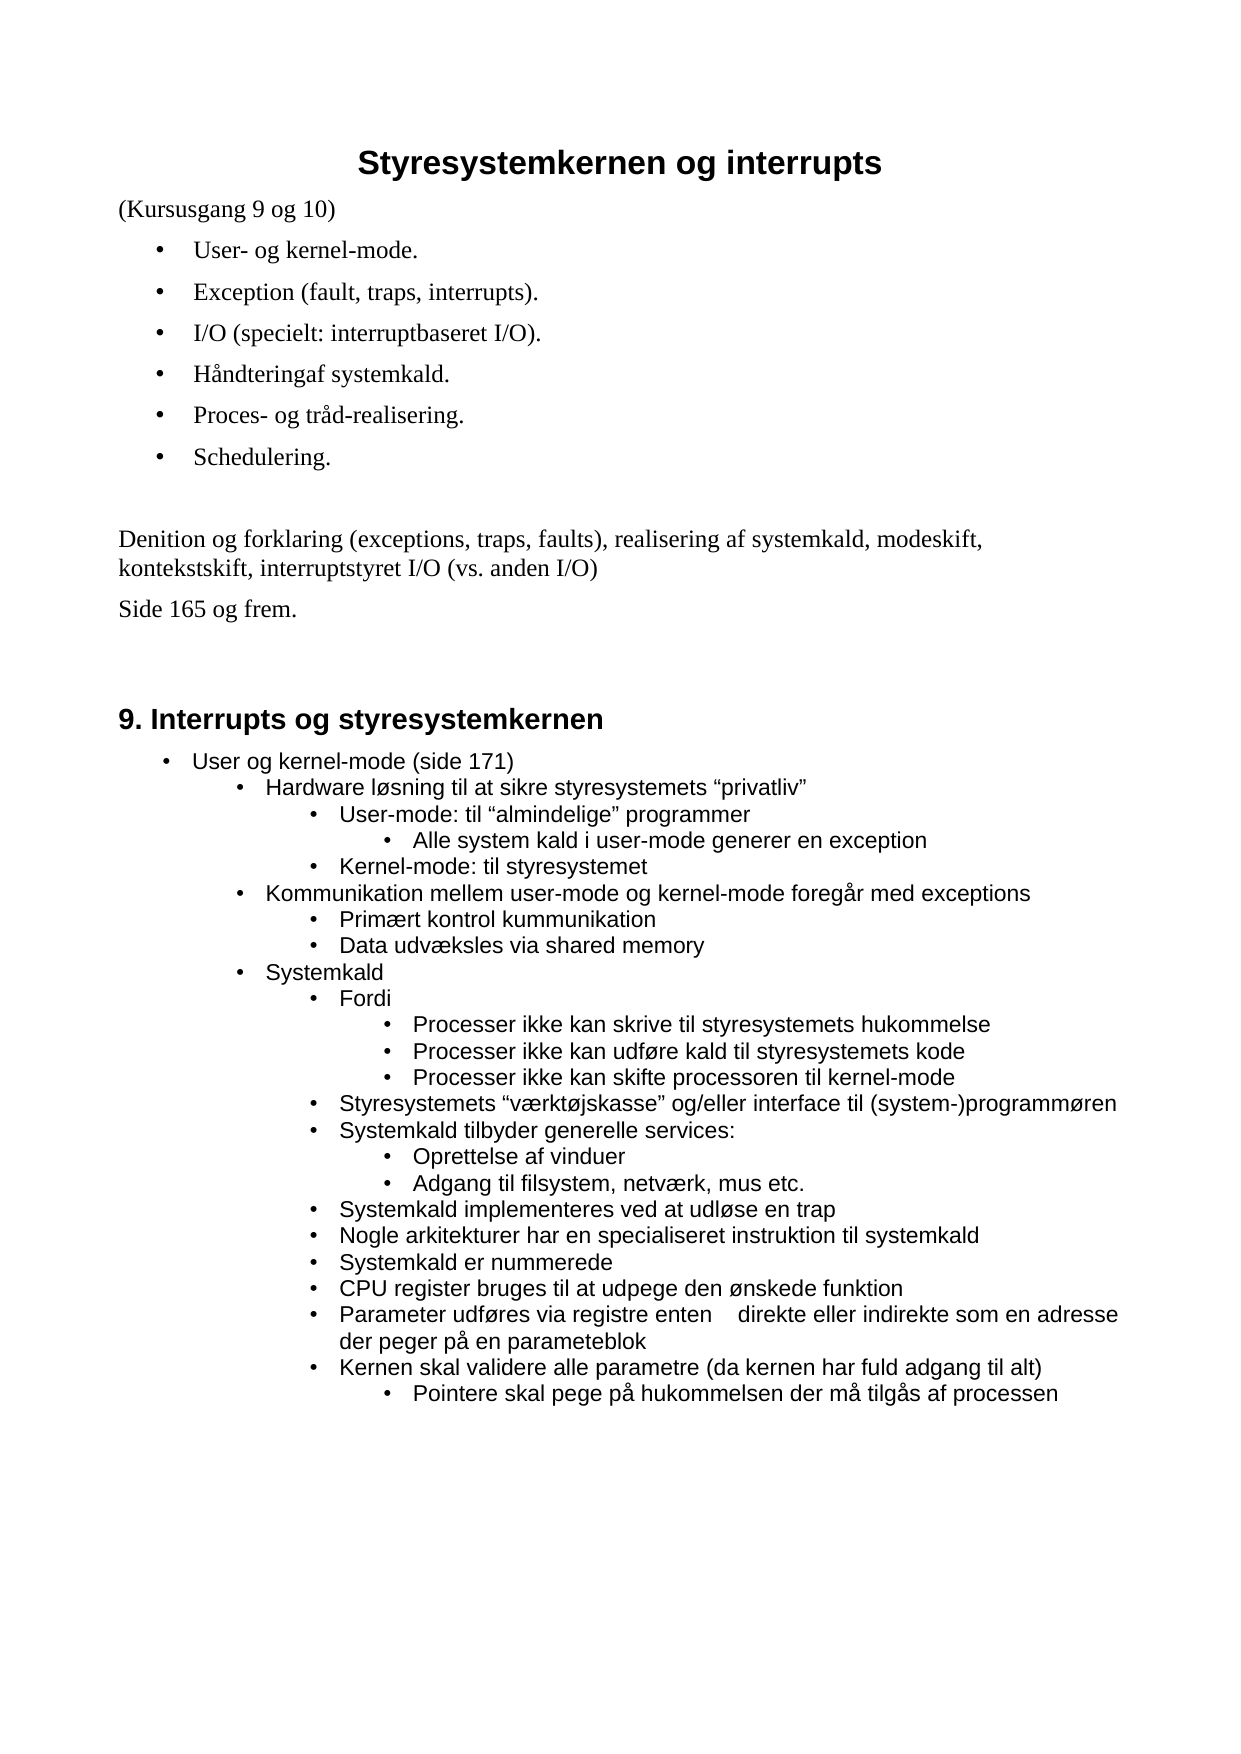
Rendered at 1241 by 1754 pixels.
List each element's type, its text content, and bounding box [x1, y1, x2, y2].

list CPU register bruges til at udpege den ønskede funktion [309, 1275, 1122, 1301]
list Exception (fault, traps, interrupts). [156, 277, 1122, 306]
list Adgang til filsystem, netværk, mus etc. [383, 1169, 1122, 1196]
list Parameter udføres via registre enten direkte eller indirekte som en adresse der peger på en parameteblok [309, 1301, 1122, 1354]
list Systemkald implementeres ved at udløse en trap [309, 1196, 1122, 1222]
list Alle system kald i user-mode generer en exception [383, 827, 1122, 853]
list Kernel-mode: til styresystemet [309, 853, 1122, 879]
list Kommunikation mellem user-mode og kernel-mode foregår med exceptions [236, 879, 1122, 906]
subtitle Styresystemkernen og interrupts [118, 143, 1122, 182]
list Fordi [309, 985, 1122, 1011]
text (Kursusgang 9 og 10) [118, 194, 1122, 223]
list User- og kernel-mode. [156, 236, 1122, 264]
text Denition og forklaring (exceptions, traps, faults), realisering af systemkald, modeskift, kontekstskift, interruptstyret I/O (vs. anden I/O) [118, 524, 1122, 582]
list Systemkald tilbyder generelle services: [309, 1117, 1122, 1143]
list Pointere skal pege på hukommelsen der må tilgås af processen [383, 1380, 1122, 1407]
list Styresystemets “værktøjskasse” og/eller interface til (system-)programmøren [309, 1090, 1122, 1117]
text Side 165 og frem. [118, 594, 1122, 623]
list Håndteringaf systemkald. [156, 359, 1122, 388]
list Kernen skal validere alle parametre (da kernen har fuld adgang til alt) [309, 1354, 1122, 1380]
list Data udvæksles via shared memory [309, 932, 1122, 959]
list Processer ikke kan udføre kald til styresystemets kode [383, 1038, 1122, 1064]
list Oprettelse af vinduer [383, 1143, 1122, 1169]
list Systemkald [236, 959, 1122, 985]
list Proces- og tråd-realisering. [156, 401, 1122, 429]
list User-mode: til “almindelige” programmer [309, 801, 1122, 827]
list User og kernel-mode (side 171) [162, 748, 1122, 774]
list Nogle arkitekturer har en specialiseret instruktion til systemkald [309, 1222, 1122, 1248]
list Processer ikke kan skrive til styresystemets hukommelse [383, 1011, 1122, 1038]
list Hardware løsning til at sikre styresystemets “privatliv” [236, 774, 1122, 801]
list Schedulering. [156, 442, 1122, 471]
list Systemkald er nummerede [309, 1248, 1122, 1275]
subtitle 9. Interrupts og styresystemkernen [118, 702, 1122, 735]
list Primært kontrol kummunikation [309, 906, 1122, 932]
list I/O (specielt: interruptbaseret I/O). [156, 318, 1122, 347]
list Processer ikke kan skifte processoren til kernel-mode [383, 1064, 1122, 1090]
